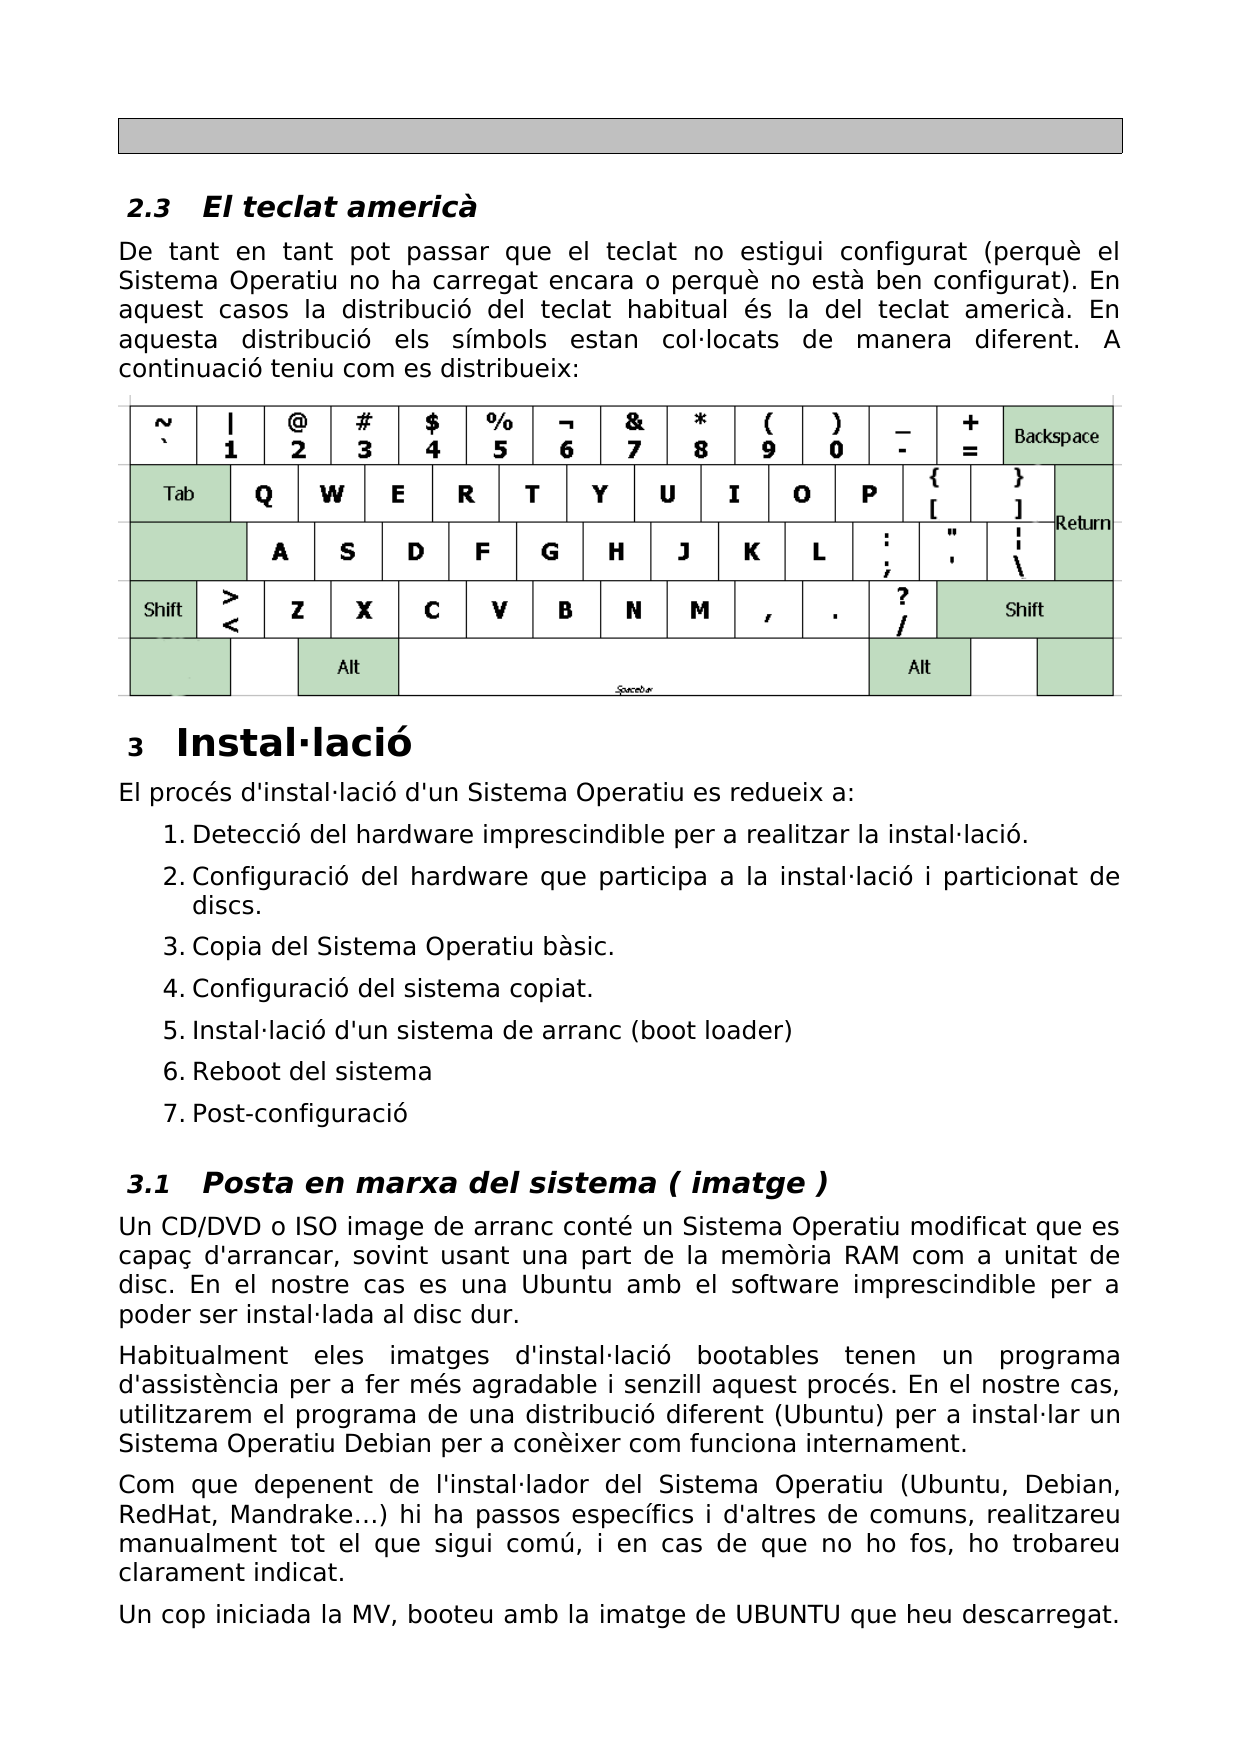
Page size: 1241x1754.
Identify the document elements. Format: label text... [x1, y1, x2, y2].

list Detecció del hardware imprescindible per a realitzar la instal·lació. [162, 820, 1122, 849]
text Un cop iniciada la MV, booteu amb la imatge de UBUNTU que heu descarregat. [118, 1600, 1122, 1629]
list Configuració del sistema copiat. [162, 974, 1122, 1003]
text Habitualment eles imatges d'instal·lació bootables tenen un programa d'assistència per a fer més agradable i senzill aquest procés. En el nostre cas, utilitzarem el programa de una distribució diferent (Ubuntu) per a instal·lar un Sistema Operatiu Debian per a conèixer com funciona internament. [118, 1342, 1122, 1458]
list Copia del Sistema Operatiu bàsic. [162, 933, 1122, 962]
list Configuració del hardware que participa a la instal·lació i particionat de discs. [162, 862, 1122, 920]
list Instal·lació d'un sistema de arranc (boot loader) [162, 1016, 1122, 1045]
subtitle El teclat americà [118, 191, 1122, 225]
text El procés d'instal·lació d'un Sistema Operatiu es redueix a: [118, 778, 1122, 808]
picture [118, 395, 1122, 722]
subtitle Instal·lació [118, 722, 1122, 766]
list Reboot del sistema [162, 1058, 1122, 1087]
text De tant en tant pot passar que el teclat no estigui configurat (perquè el Sistema Operatiu no ha carregat encara o perquè no està ben configurat). En aquest casos la distribució del teclat habitual és la del teclat americà. En aquesta distribució els símbols estan col·locats de manera diferent. A continuació teniu com es distribueix: [118, 237, 1122, 383]
list Post-configuració [162, 1099, 1122, 1128]
subtitle Posta en marxa del sistema ( imatge ) [118, 1166, 1122, 1200]
text Com que depenent de l'instal·lador del Sistema Operatiu (Ubuntu, Debian, RedHat, Mandrake…) hi ha passos específics i d'altres de comuns, realitzareu manualment tot el que sigui comú, i en cas de que no ho fos, ho trobareu clarament indicat. [118, 1471, 1122, 1587]
text Un CD/DVD o ISO image de arranc conté un Sistema Operatiu modificat que es capaç d'arrancar, sovint usant una part de la memòria RAM com a unitat de disc. En el nostre cas es una Ubuntu amb el software imprescindible per a poder ser instal·lada al disc dur. [118, 1212, 1122, 1329]
